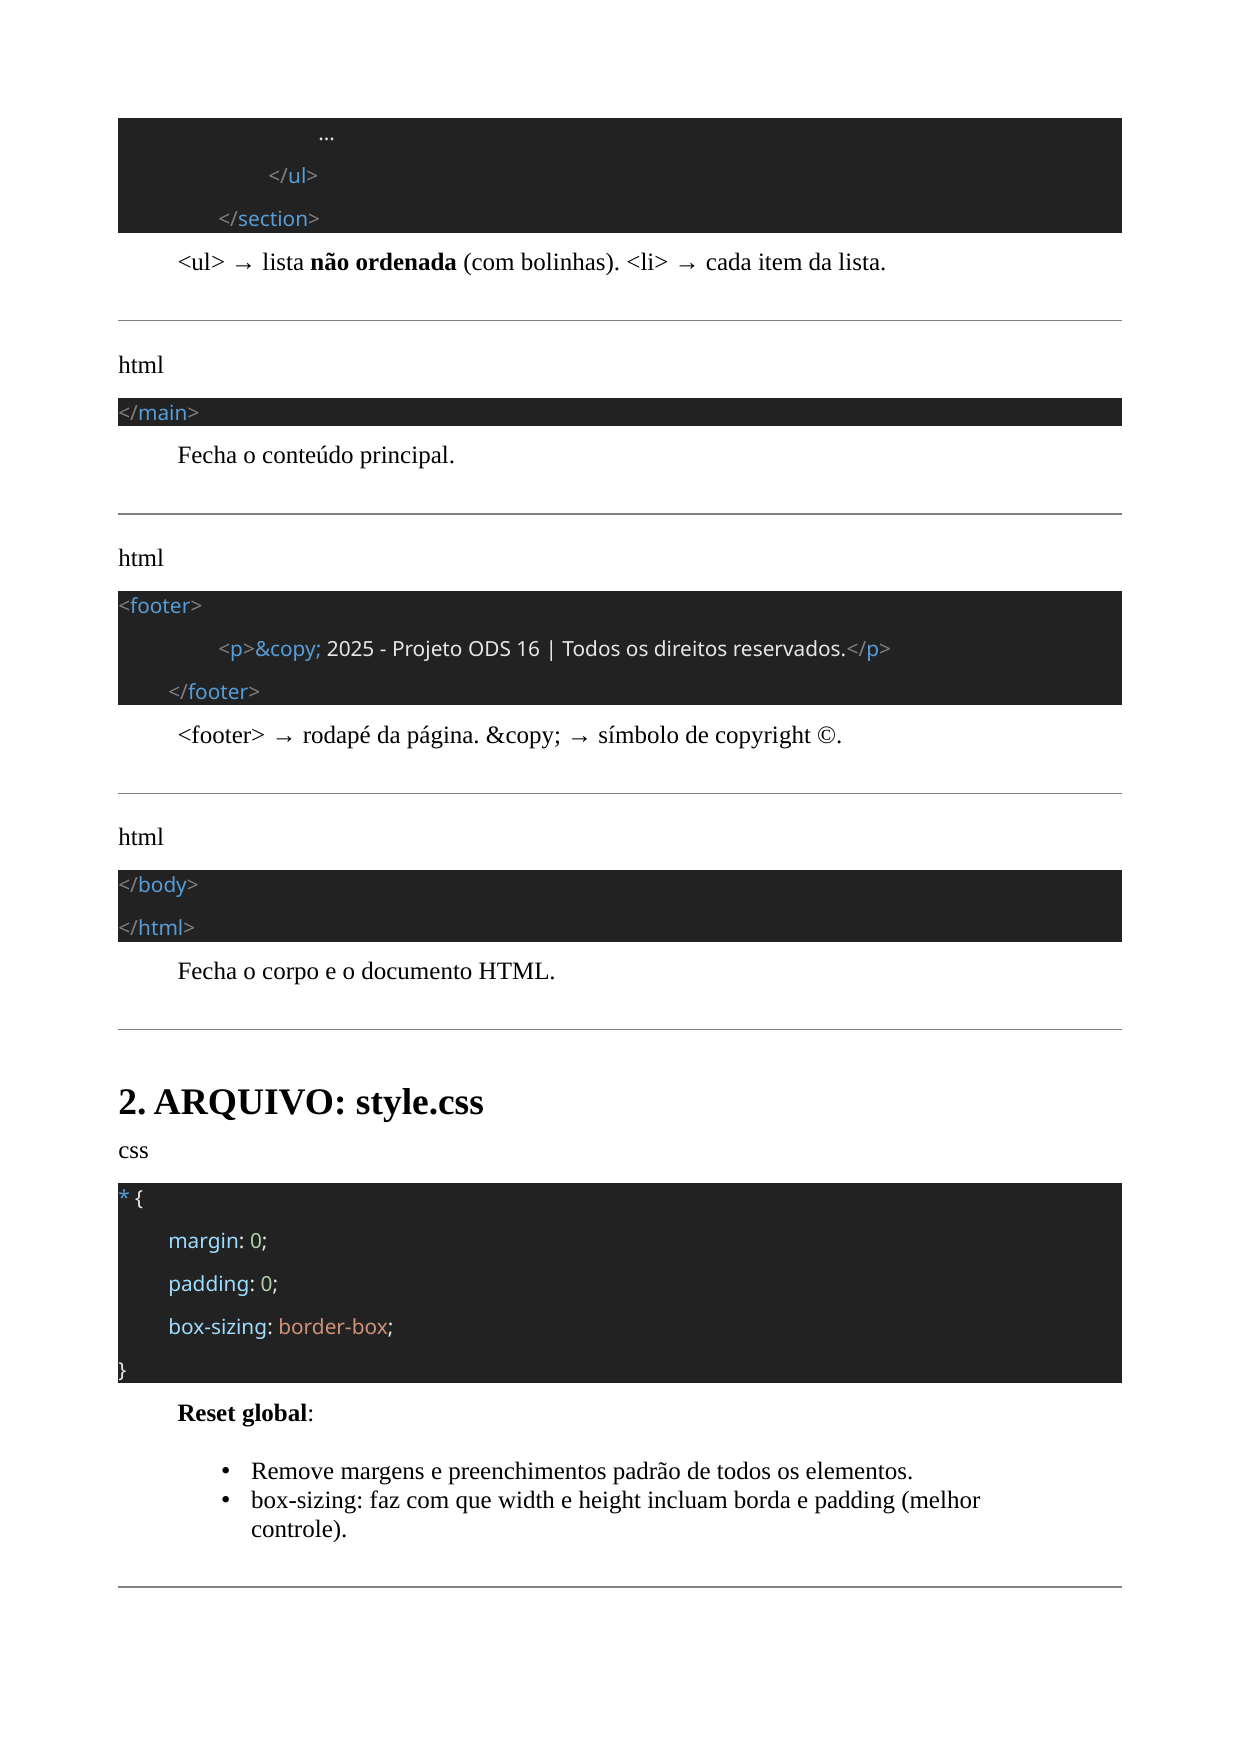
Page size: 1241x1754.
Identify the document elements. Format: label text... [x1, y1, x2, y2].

text } [118, 1355, 1122, 1383]
list box-sizing: faz com que width e height incluam borda e padding (melhor controle). [221, 1485, 1063, 1543]
text Fecha o corpo e o documento HTML. [177, 956, 1063, 985]
text html [118, 543, 1122, 572]
subtitle 2. ARQUIVO: style.css [118, 1079, 1122, 1123]
text Fecha o conteúdo principal. [177, 441, 1063, 469]
text </section> [118, 204, 1122, 233]
list Remove margens e preenchimentos padrão de todos os elementos. [221, 1456, 1063, 1485]
text margin: 0; [118, 1226, 1122, 1254]
text ... [118, 118, 1122, 147]
text html [118, 350, 1122, 379]
text <footer> → rodapé da página. &copy; → símbolo de copyright ©. [177, 720, 1063, 749]
text box-sizing: border-box; [118, 1312, 1122, 1341]
text <ul> → lista não ordenada (com bolinhas). <li> → cada item da lista. [177, 247, 1063, 276]
text </body> [118, 870, 1122, 898]
text </html> [118, 913, 1122, 942]
text </main> [118, 398, 1122, 426]
text <footer> [118, 591, 1122, 619]
text </footer> [118, 677, 1122, 705]
text css [118, 1135, 1122, 1164]
text <p>&copy; 2025 - Projeto ODS 16 | Todos os direitos reservados.</p> [118, 634, 1122, 662]
text * { [118, 1183, 1122, 1211]
text padding: 0; [118, 1269, 1122, 1297]
text </ul> [118, 161, 1122, 190]
text html [118, 822, 1122, 851]
text Reset global: [177, 1398, 1063, 1427]
